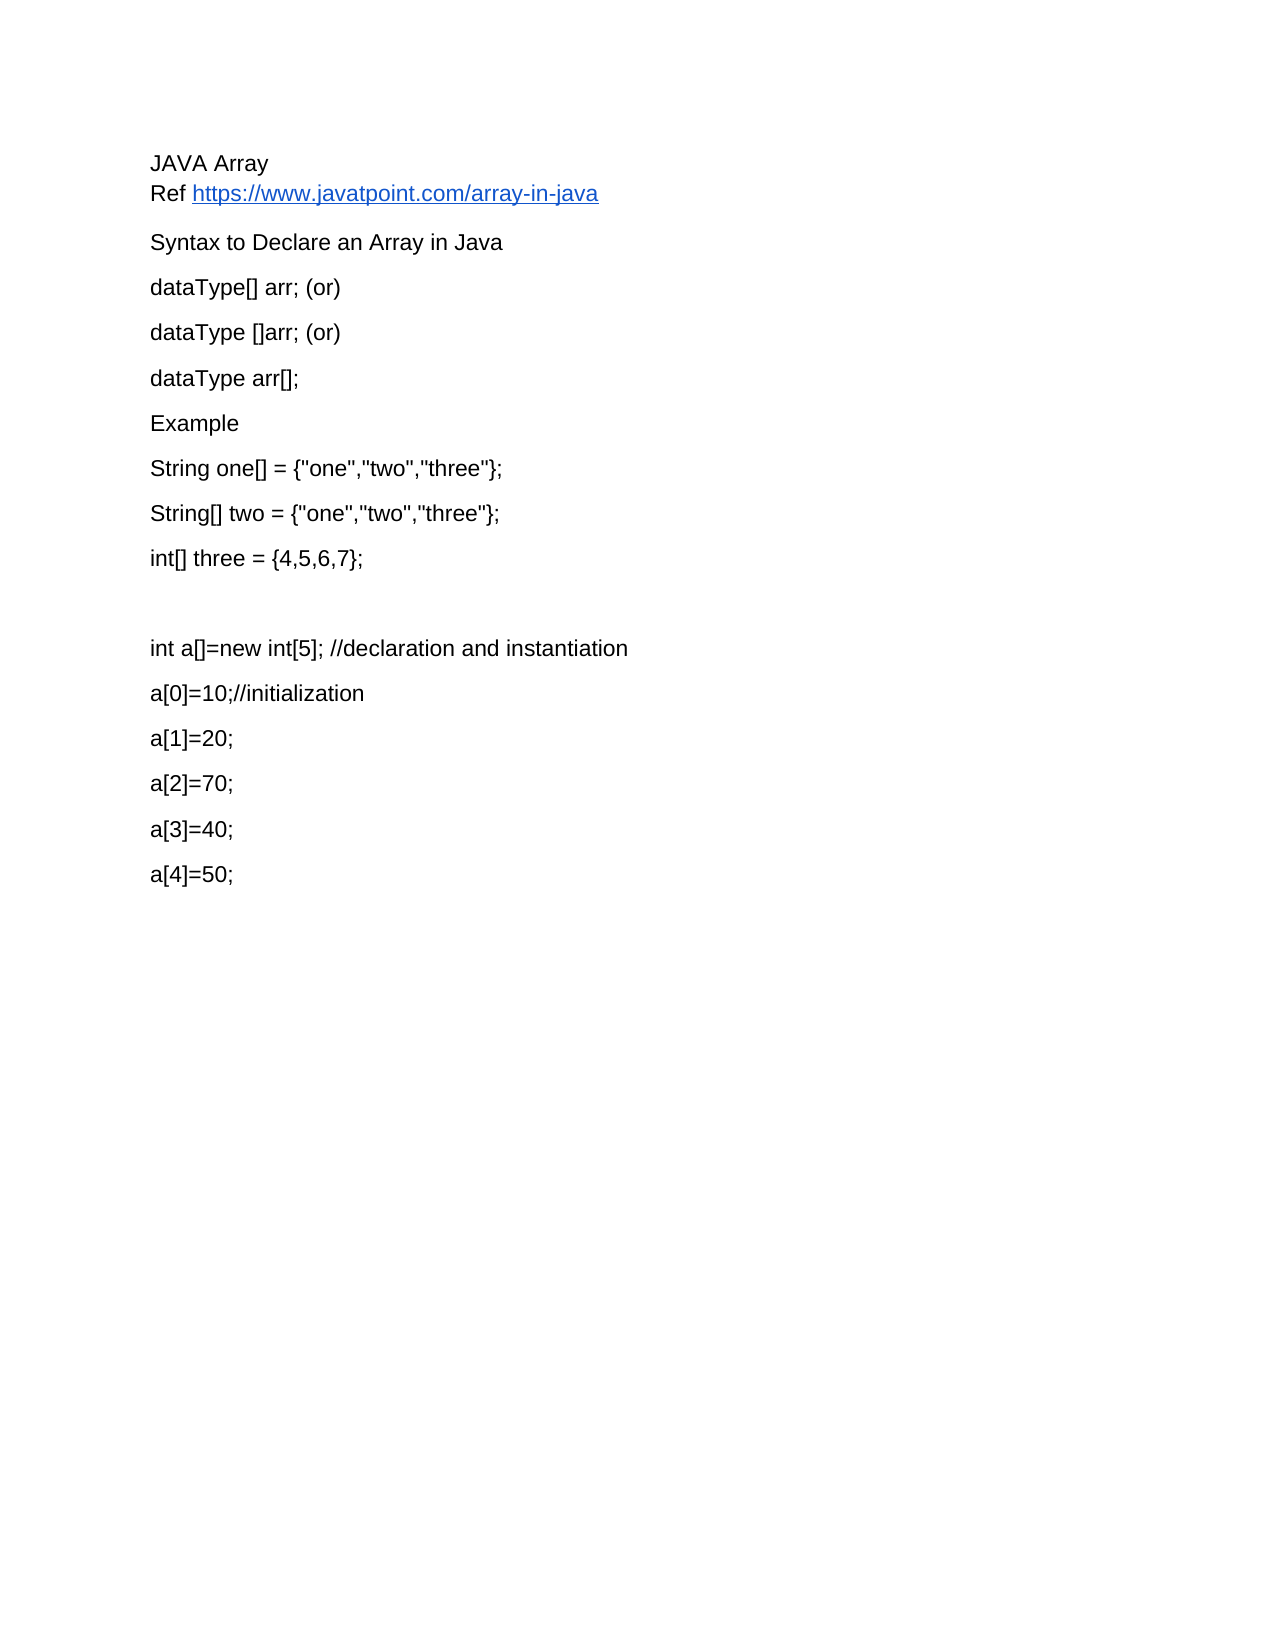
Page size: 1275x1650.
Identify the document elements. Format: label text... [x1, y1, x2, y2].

text Example [150, 409, 1125, 436]
text String one[] = {"one","two","three"}; [150, 455, 1125, 481]
text dataType[] arr; (or) [150, 274, 1125, 301]
text int[] three = {4,5,6,7}; [150, 545, 1125, 571]
text a[0]=10;//initialization [150, 680, 1125, 707]
text String[] two = {"one","two","three"}; [150, 500, 1125, 526]
text a[3]=40; [150, 816, 1125, 842]
text Ref https://www.javatpoint.com/array-in-java [150, 180, 1125, 207]
text int a[]=new int[5]; //declaration and instantiation [150, 635, 1125, 661]
text JAVA Array [150, 150, 1125, 176]
text a[4]=50; [150, 861, 1125, 887]
text a[2]=70; [150, 770, 1125, 797]
text Syntax to Declare an Array in Java [150, 229, 1125, 256]
text dataType []arr; (or) [150, 319, 1125, 346]
text dataType arr[]; [150, 364, 1125, 391]
text a[1]=20; [150, 725, 1125, 752]
